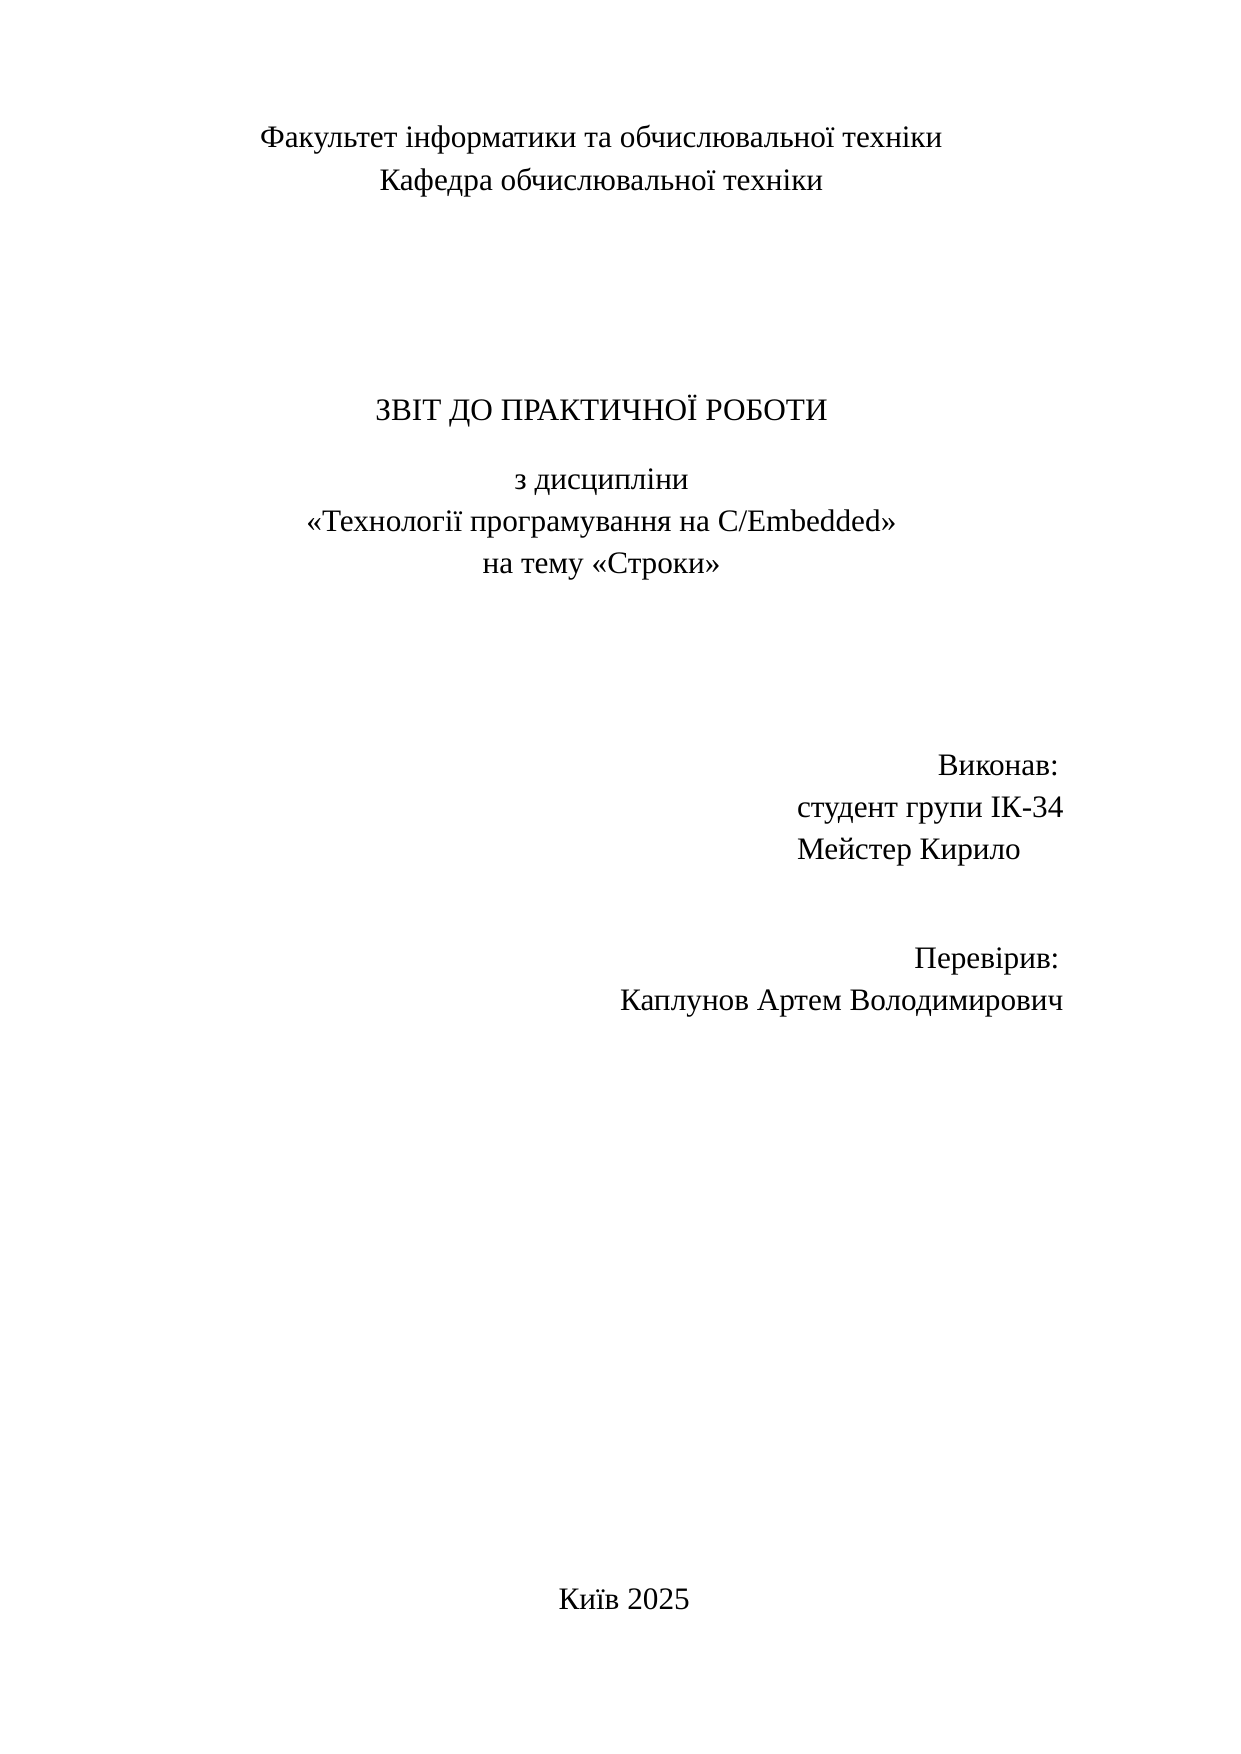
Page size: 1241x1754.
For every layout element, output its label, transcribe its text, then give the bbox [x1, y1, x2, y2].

text Факультет інформатики та обчислювальної техніки Кафедра обчислювальної техніки [210, 118, 993, 197]
text Київ 2025 [118, 1580, 1122, 1616]
text Виконав: [856, 746, 1156, 782]
text ЗВІТ ДО ПРАКТИЧНОЇ РОБОТИ [118, 391, 1084, 427]
text на тему «Строки» [118, 544, 1084, 580]
text «Технології програмування на C/Embedded» [118, 502, 1084, 538]
text з дисципліни [118, 460, 1084, 496]
text Каплунов Артем Володимирович [620, 981, 1141, 1017]
text студент групи ІК-34 [797, 788, 1156, 824]
text Перевірив: [753, 939, 1141, 975]
text Мейстер Кирило [797, 830, 1156, 866]
